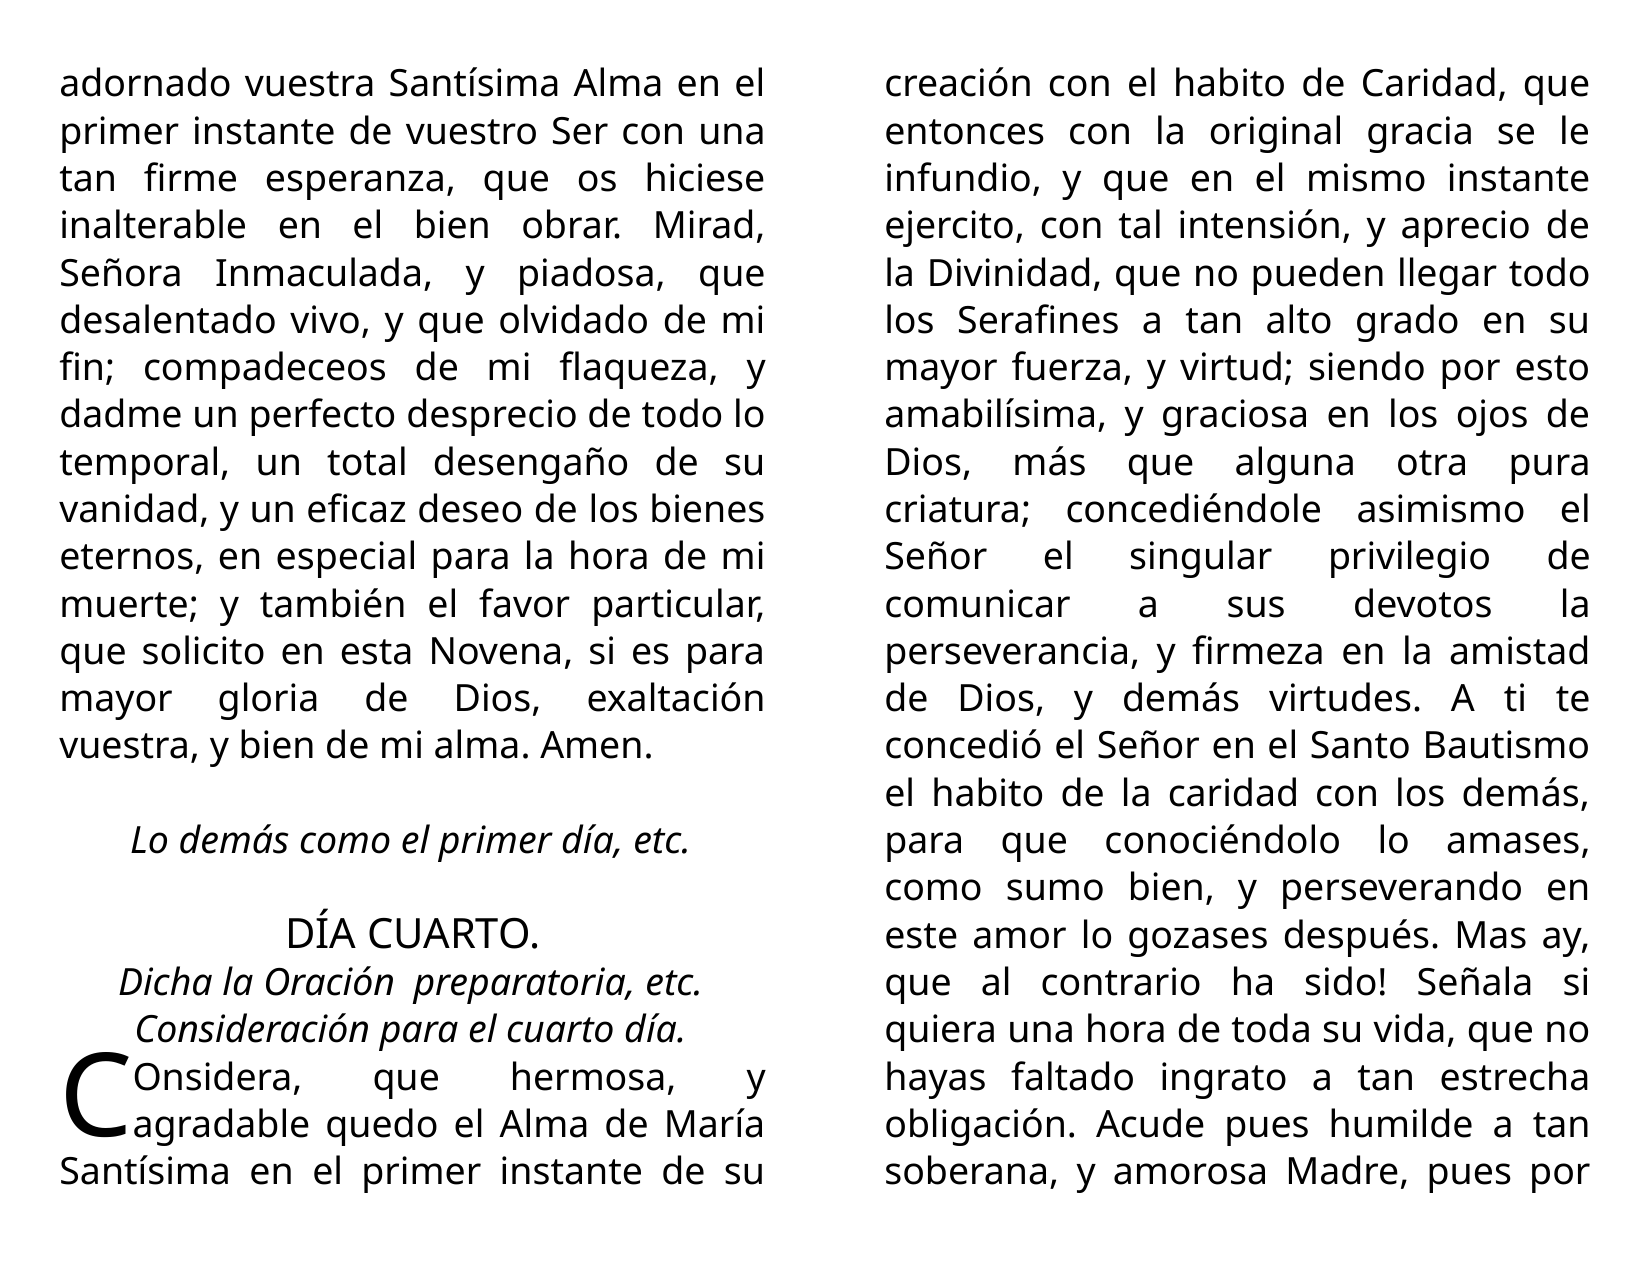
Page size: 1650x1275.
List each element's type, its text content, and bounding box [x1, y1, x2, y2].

text adornado vuestra Santísima Alma en el primer instante de vuestro Ser con una tan firme esperanza, que os hiciese inalterable en el bien obrar. Mirad, Señora Inmaculada, y piadosa, que desalentado vivo, y que olvidado de mi fin; compadeceos de mi flaqueza, y dadme un perfecto desprecio de todo lo temporal, un total desengaño de su vanidad, y un eficaz deseo de los bienes eternos, en especial para la hora de mi muerte; y también el favor particular, que solicito en esta Novena, si es para mayor gloria de Dios, exaltación vuestra, y bien de mi alma. Amen. [59, 59, 766, 768]
text Lo demás como el primer día, etc. [59, 816, 766, 863]
text creación con el habito de Caridad, que entonces con la original gracia se le infundio, y que en el mismo instante ejercito, con tal intensión, y aprecio de la Divinidad, que no pueden llegar todo los Serafines a tan alto grado en su mayor fuerza, y virtud; siendo por esto amabilísima, y graciosa en los ojos de Dios, más que alguna otra pura criatura; concediéndole asimismo el Señor el singular privilegio de comunicar a sus devotos la perseverancia, y firmeza en la amistad de Dios, y demás virtudes. A ti te concedió el Señor en el Santo Bautismo el habito de la caridad con los demás, para que conociéndolo lo amases, como sumo bien, y perseverando en este amor lo gozases después. Mas ay, que al contrario ha sido! Señala si quiera una hora de toda su vida, que no hayas faltado ingrato a tan estrecha obligación. Acude pues humilde a tan soberana, y amorosa Madre, pues por [884, 59, 1591, 1194]
text COnsidera, que hermosa, y agradable quedo el Alma de María Santísima en el primer instante de su [59, 1052, 766, 1194]
text Consideración para el cuarto día. [59, 1005, 766, 1052]
text DÍA CUARTO. [59, 910, 766, 958]
text Dicha la Oración preparatoria, etc. [59, 958, 766, 1005]
